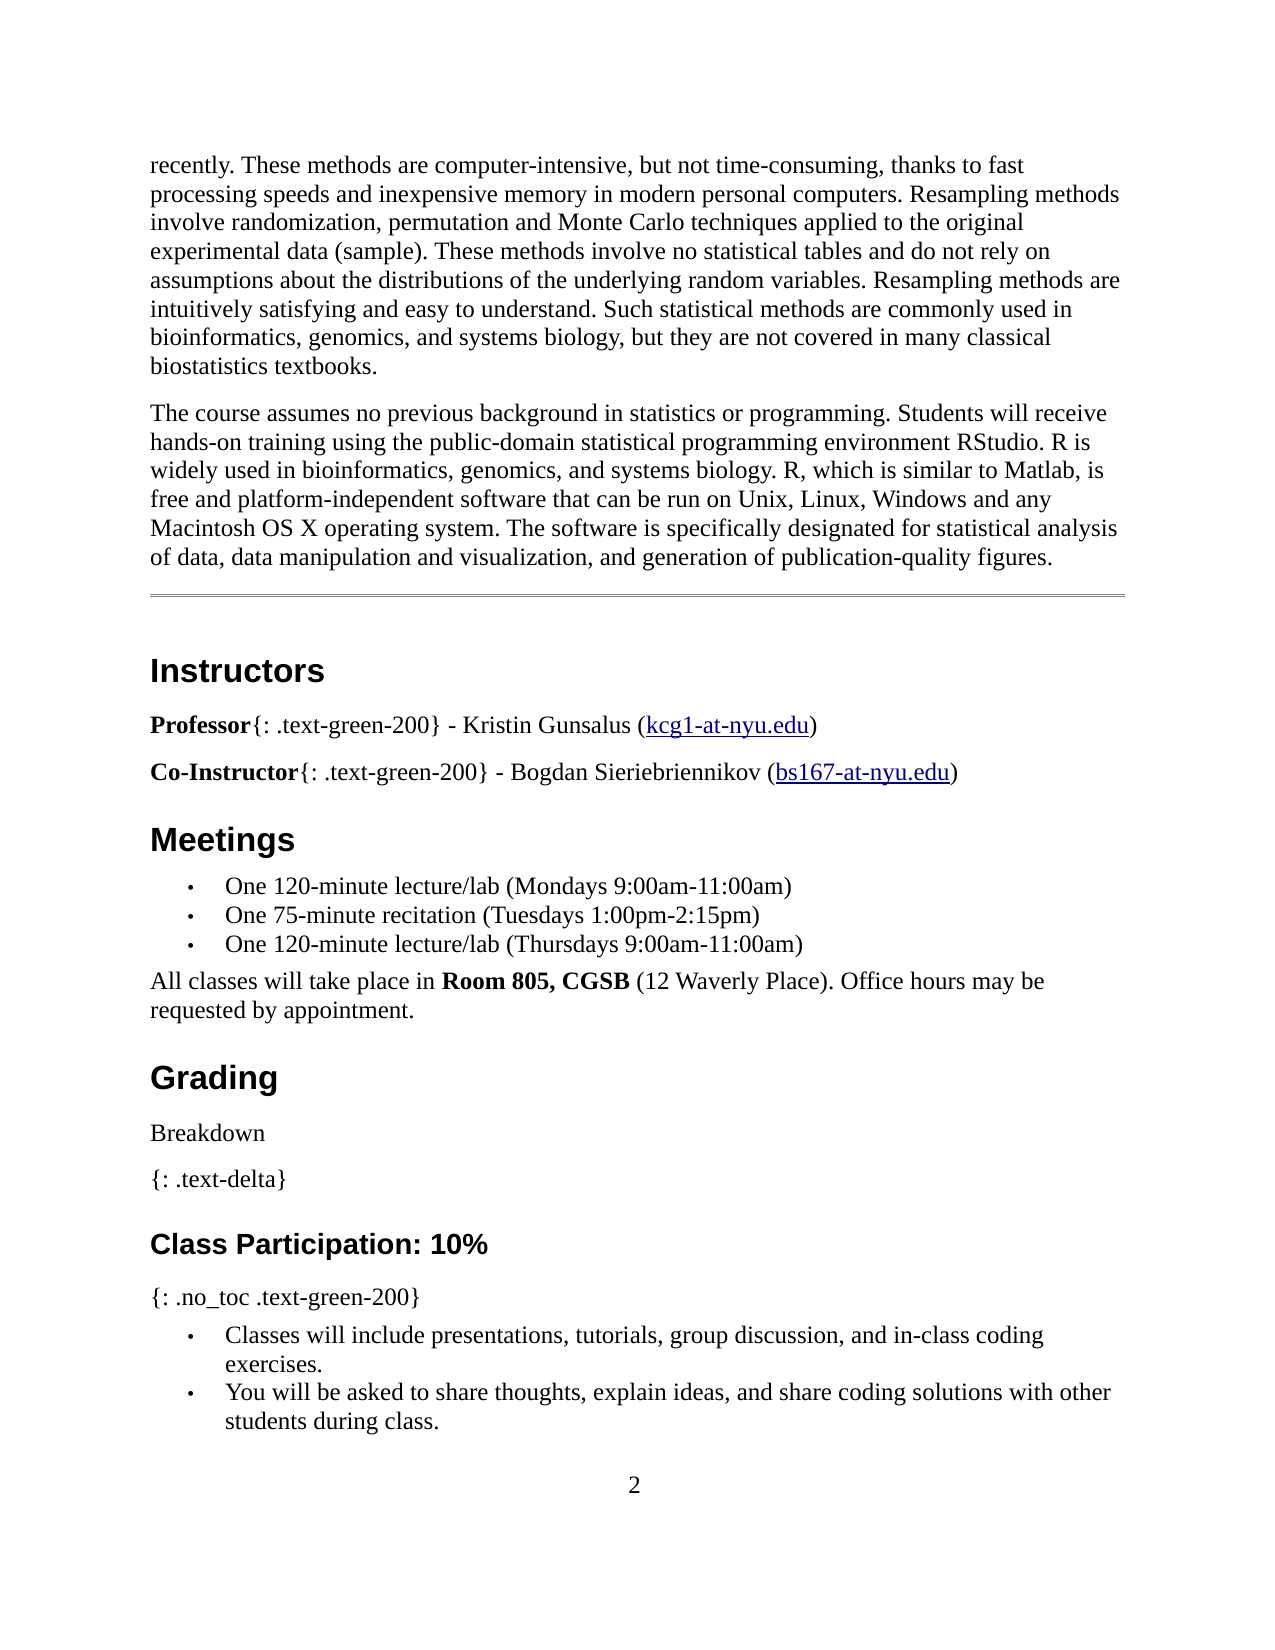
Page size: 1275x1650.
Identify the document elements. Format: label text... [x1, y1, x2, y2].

list One 75-minute recitation (Tuesdays 1:00pm-2:15pm) [187, 900, 1125, 929]
text Breakdown [150, 1118, 1125, 1147]
text {: .text-delta} [150, 1164, 1125, 1193]
list Classes will include presentations, tutorials, group discussion, and in-class coding exercises. [187, 1320, 1125, 1377]
list One 120-minute lecture/lab (Mondays 9:00am-11:00am) [187, 871, 1125, 900]
text All classes will take place in Room 805, CGSB (12 Waverly Place). Office hours may be requested by appointment. [150, 966, 1125, 1024]
text The course assumes no previous background in statistics or programming. Students will receive hands-on training using the public-domain statistical programming environment RStudio. R is widely used in bioinformatics, genomics, and systems biology. R, which is similar to Matlab, is free and platform-independent software that can be run on Unix, Linux, Windows and any Macintosh OS X operating system. The software is specifically designated for statistical analysis of data, data manipulation and visualization, and generation of publication-quality figures. [150, 398, 1125, 570]
list You will be asked to share thoughts, explain ideas, and share coding solutions with other students during class. [187, 1377, 1125, 1435]
subtitle Class Participation: 10% [150, 1227, 1125, 1261]
subtitle Instructors [150, 651, 1125, 689]
text Co-Instructor{: .text-green-200} - Bogdan Sieriebriennikov (bs167-at-nyu.edu) [150, 757, 1125, 786]
subtitle Grading [150, 1058, 1125, 1096]
text recently. These methods are computer-intensive, but not time-consuming, thanks to fast processing speeds and inexpensive memory in modern personal computers. Resampling methods involve randomization, permutation and Monte Carlo techniques applied to the original experimental data (sample). These methods involve no statistical tables and do not rely on assumptions about the distributions of the underlying random variables. Resampling methods are intuitively satisfying and easy to understand. Such statistical methods are commonly used in bioinformatics, genomics, and systems biology, but they are not covered in many classical biostatistics textbooks. [150, 150, 1125, 380]
text {: .no_toc .text-green-200} [150, 1282, 1125, 1311]
text Professor{: .text-green-200} - Kristin Gunsalus (kcg1-at-nyu.edu) [150, 711, 1125, 739]
subtitle Meetings [150, 820, 1125, 859]
list One 120-minute lecture/lab (Thursdays 9:00am-11:00am) [187, 929, 1125, 957]
